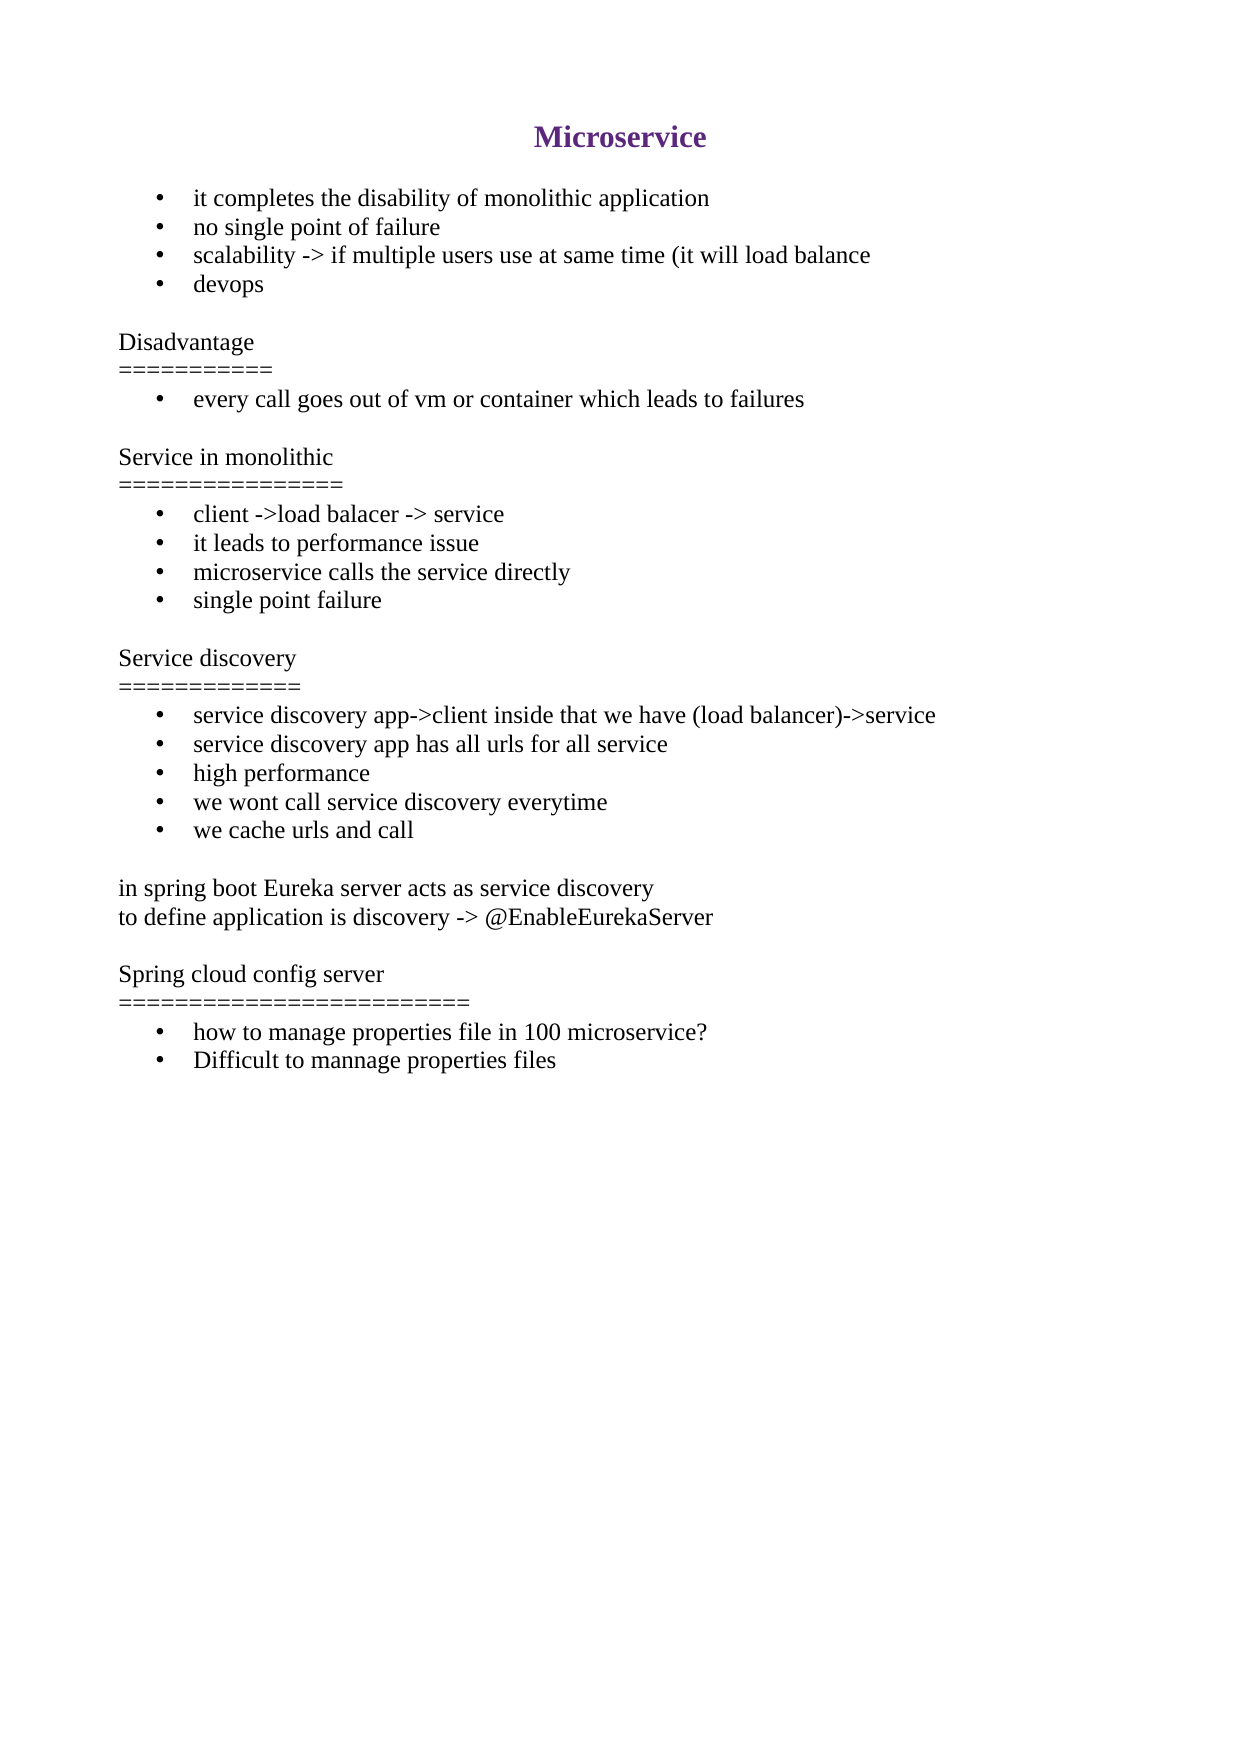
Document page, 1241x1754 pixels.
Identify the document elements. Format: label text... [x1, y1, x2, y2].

text to define application is discovery -> @EnableEurekaServer [118, 902, 1122, 930]
list service discovery app->client inside that we have (load balancer)->service [156, 700, 1122, 729]
list no single point of failure [156, 212, 1122, 240]
list high performance [156, 758, 1122, 787]
text Service discovery [118, 643, 1122, 672]
list service discovery app has all urls for all service [156, 729, 1122, 758]
list devops [156, 269, 1122, 298]
text Service in monolithic [118, 442, 1122, 470]
list we wont call service discovery everytime [156, 787, 1122, 815]
text ============= [118, 672, 1122, 700]
list every call goes out of vm or container which leads to failures [156, 384, 1122, 413]
text =========== [118, 355, 1122, 384]
list how to manage properties file in 100 microservice? [156, 1017, 1122, 1045]
text Microservice [118, 118, 1122, 154]
text ================ [118, 470, 1122, 499]
text Disadvantage [118, 327, 1122, 355]
list single point failure [156, 585, 1122, 614]
text in spring boot Eureka server acts as service discovery [118, 873, 1122, 902]
list Difficult to mannage properties files [156, 1045, 1122, 1074]
list scalability -> if multiple users use at same time (it will load balance [156, 240, 1122, 269]
text ========================= [118, 988, 1122, 1017]
list it completes the disability of monolithic application [156, 183, 1122, 212]
text Spring cloud config server [118, 959, 1122, 988]
list it leads to performance issue [156, 528, 1122, 557]
list client ->load balacer -> service [156, 499, 1122, 528]
list microservice calls the service directly [156, 557, 1122, 585]
list we cache urls and call [156, 815, 1122, 844]
